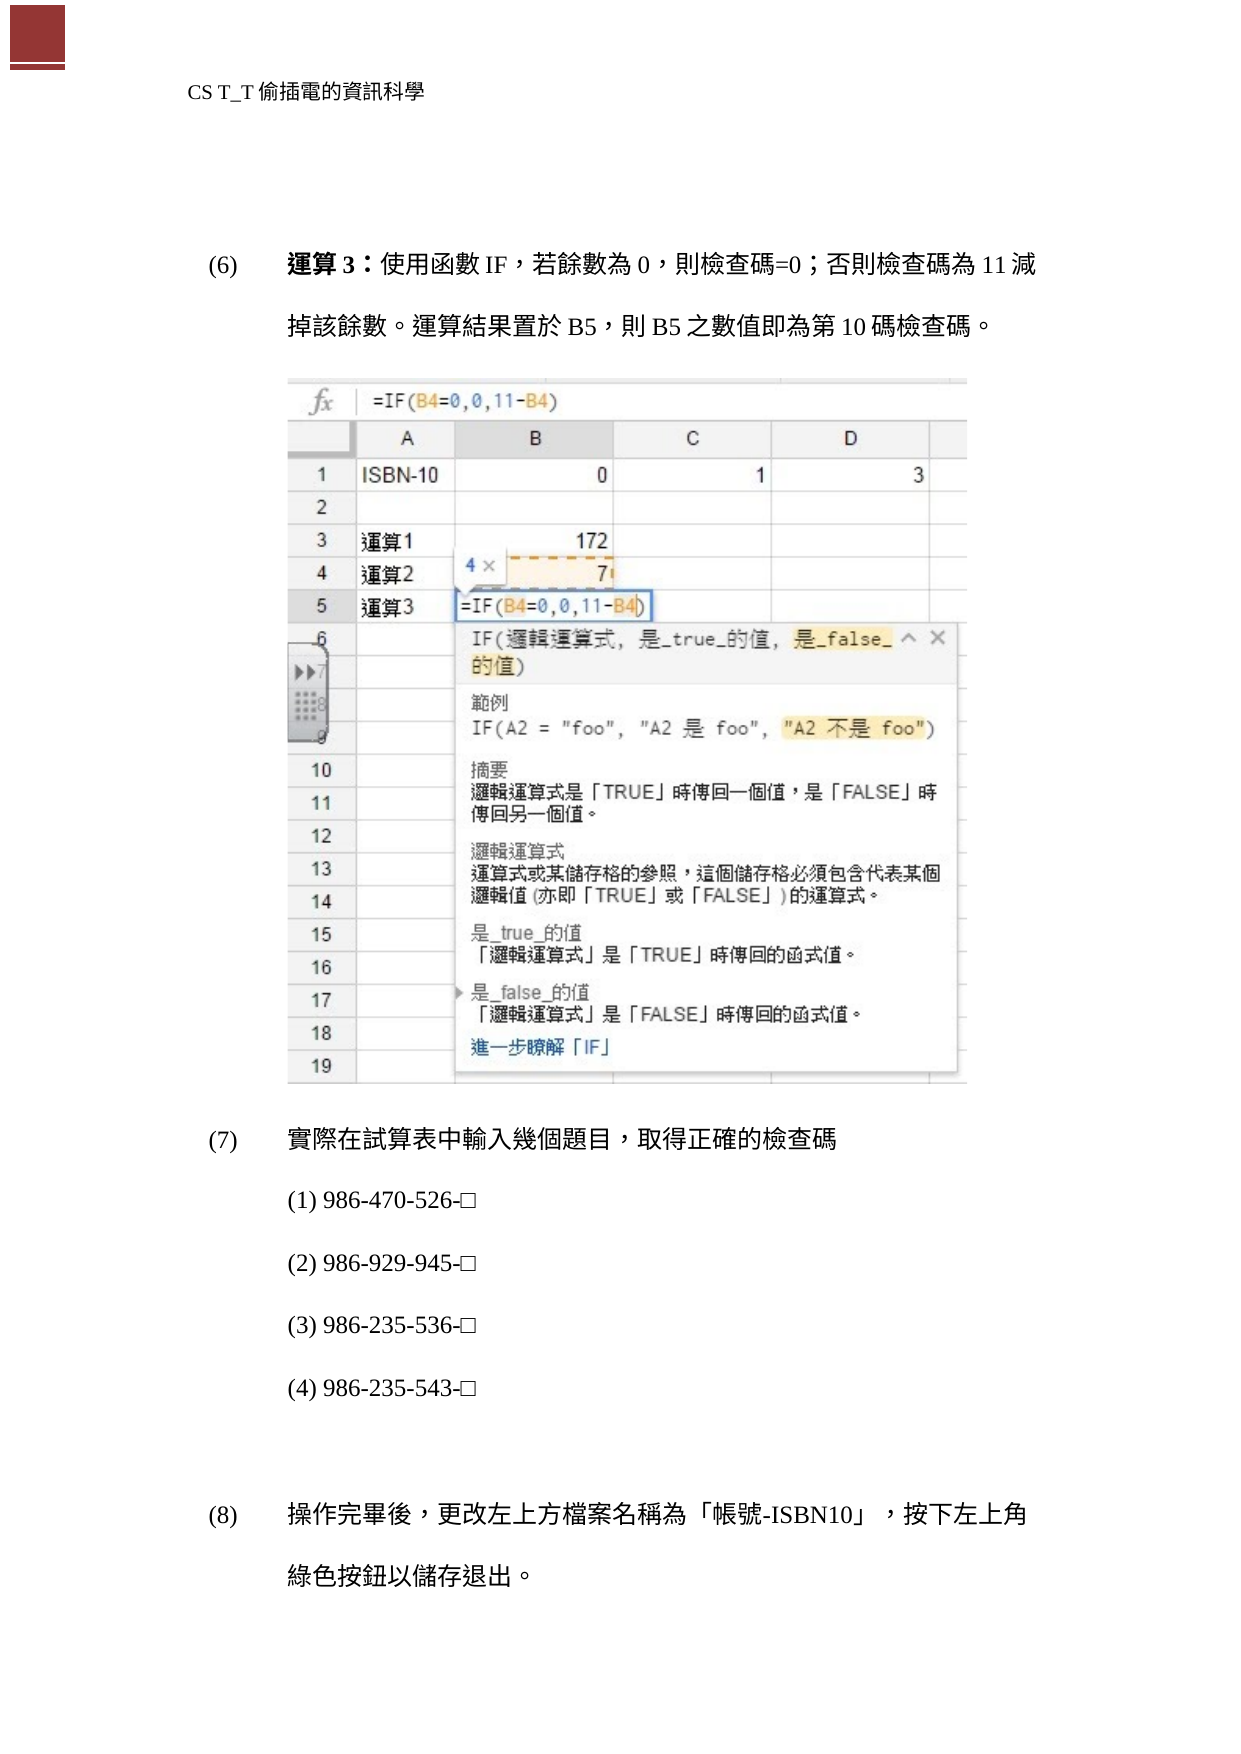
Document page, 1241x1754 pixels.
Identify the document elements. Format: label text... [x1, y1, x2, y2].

text (3) 986-235-536-□ [287, 1283, 1053, 1346]
list 操作完畢後，更改左上方檔案名稱為「帳號-ISBN10」，按下左上角綠色按鈕以儲存退出。 [237, 1471, 1053, 1596]
text (4) 986-235-543-□ [287, 1346, 1053, 1408]
list 運算3：使用函數IF，若餘數為0，則檢查碼=0；否則檢查碼為11減掉該餘數。運算結果置於B5，則B5之數值即為第10碼檢查碼。 [237, 221, 1053, 346]
list 實際在試算表中輸入幾個題目，取得正確的檢查碼 [237, 1096, 1053, 1158]
text (2) 986-929-945-□ [287, 1221, 1053, 1283]
text (1) 986-470-526-□ [287, 1158, 1053, 1221]
